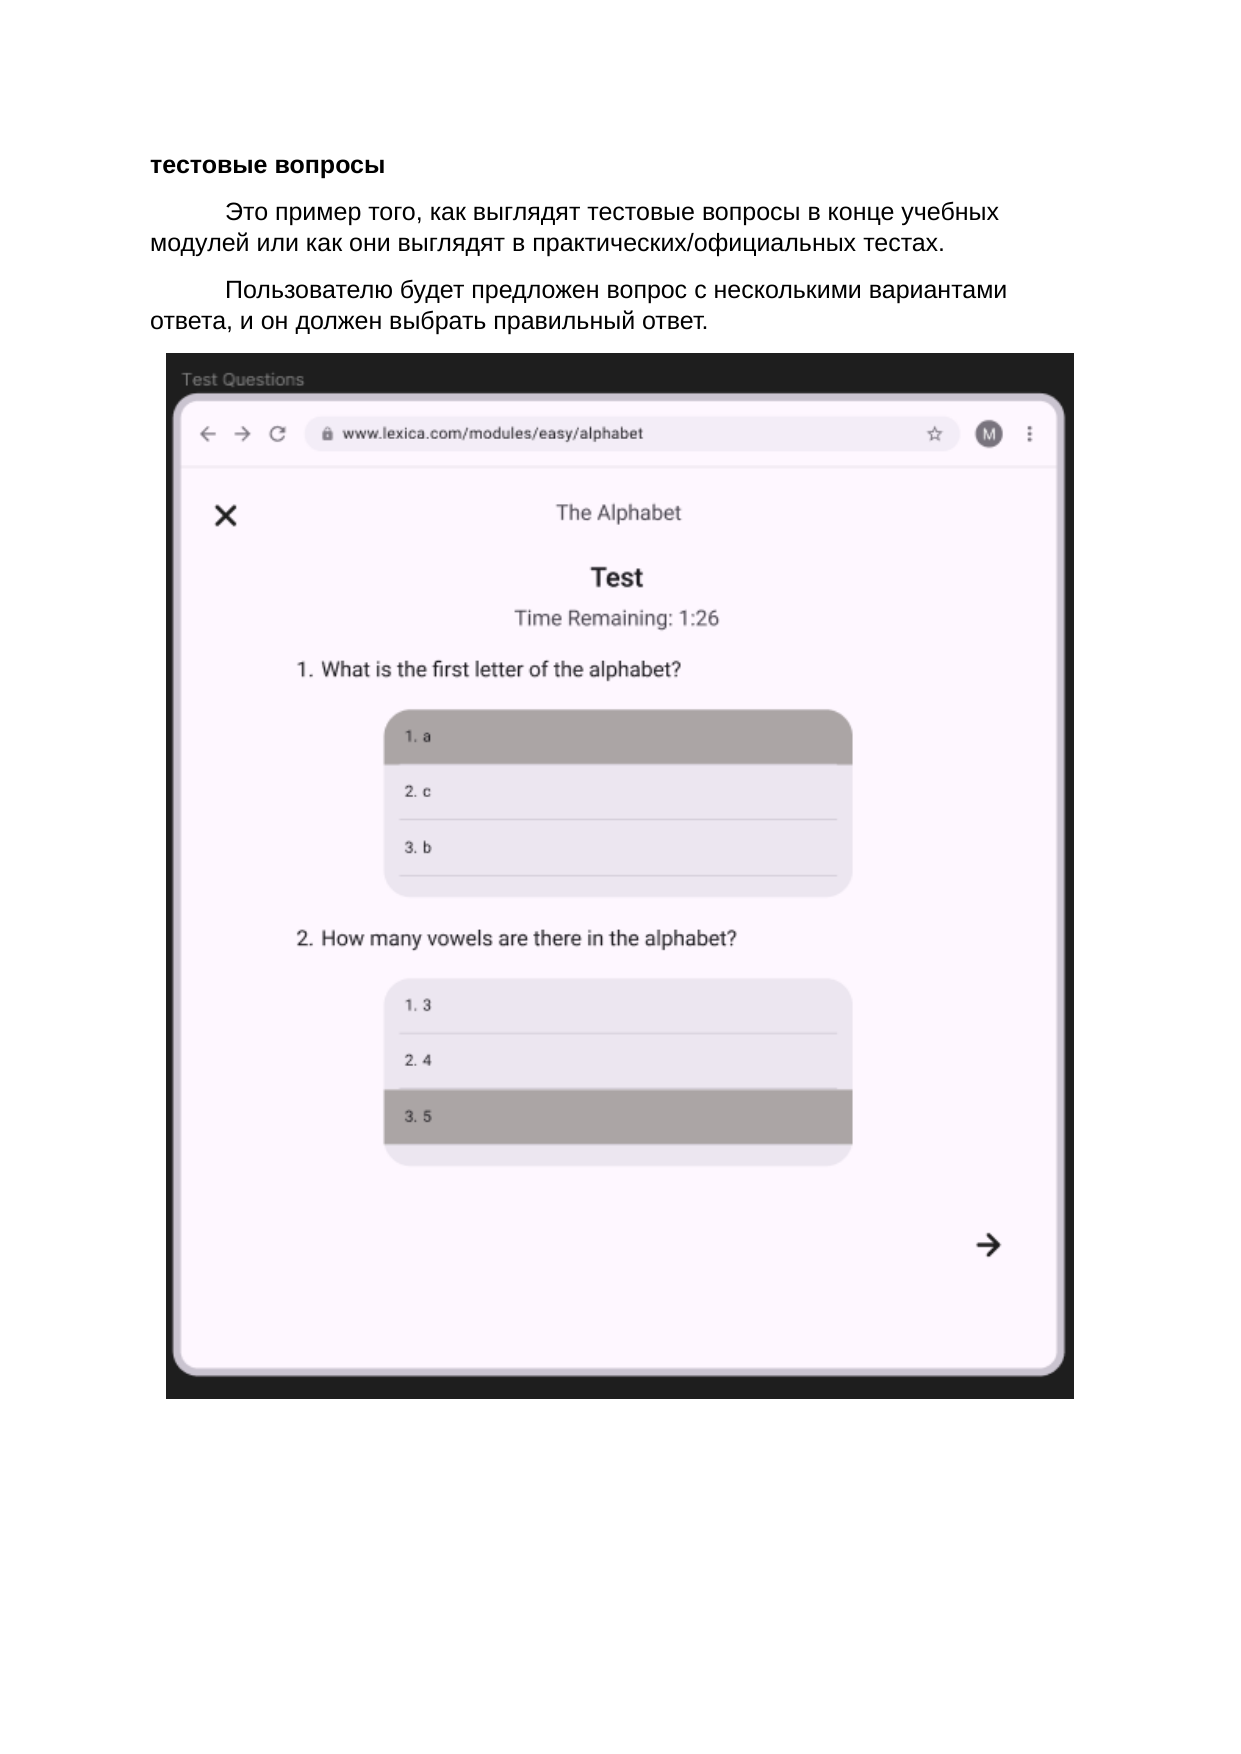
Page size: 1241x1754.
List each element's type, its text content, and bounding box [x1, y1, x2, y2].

text Пользователю будет предложен вопрос с несколькими вариантами ответа, и он должен выбрать правильный ответ. [150, 276, 1090, 335]
text тестовые вопросы [150, 150, 1090, 179]
text Это пример того, как выглядят тестовые вопросы в конце учебных модулей или как они выглядят в практических/официальных тестах. [150, 197, 1090, 257]
